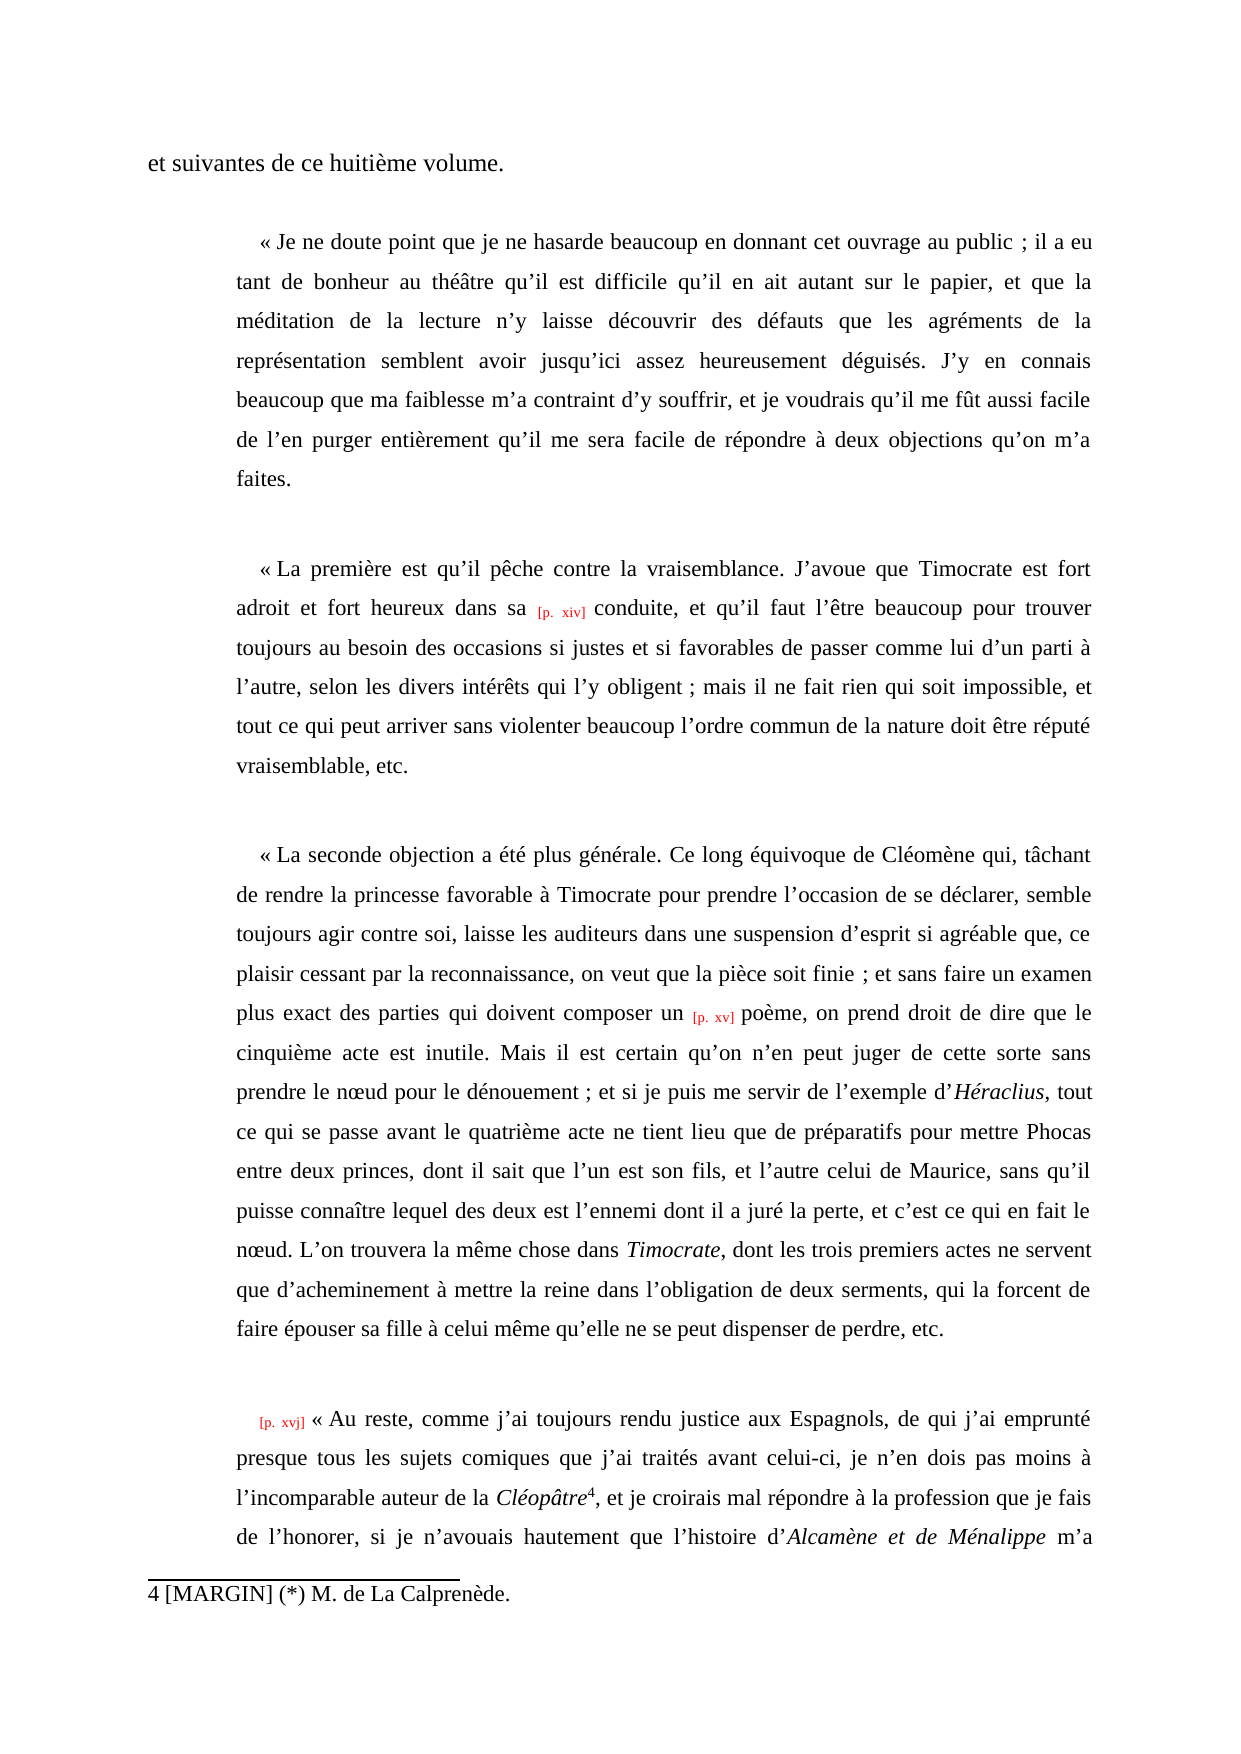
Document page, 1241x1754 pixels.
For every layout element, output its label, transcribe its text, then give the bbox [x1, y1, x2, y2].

text « Je ne doute point que je ne hasarde beaucoup en donnant cet ouvrage au public ; il a eu tant de bonheur au théâtre qu’il est difficile qu’il en ait autant sur le papier, et que la méditation de la lecture n’y laisse découvrir des défauts que les agréments de la représentation semblent avoir jusqu’ici assez heureusement déguisés. J’y en connais beaucoup que ma faiblesse m’a contraint d’y souffrir, et je voudrais qu’il me fût aussi facile de l’en purger entièrement qu’il me sera facile de répondre à deux objections qu’on m’a faites. [236, 228, 1093, 491]
text « La première est qu’il pêche contre la vraisemblance. J’avoue que Timocrate est fort adroit et fort heureux dans sa [p. xiv] conduite, et qu’il faut l’être beaucoup pour trouver toujours au besoin des occasions si justes et si favorables de passer comme lui d’un parti à l’autre, selon les divers intérêts qui l’y obligent ; mais il ne fait rien qui soit impossible, et tout ce qui peut arriver sans violenter beaucoup l’ordre commun de la nature doit être réputé vraisemblable, etc. [236, 554, 1093, 778]
text et suivantes de ce huitième volume. [148, 148, 1093, 176]
text [p. xvj] « Au reste, comme j’ai toujours rendu justice aux Espagnols, de qui j’ai emprunté presque tous les sujets comiques que j’ai traités avant celui-ci, je n’en dois pas moins à l’incomparable auteur de la Cléopâtre, et je croirais mal répondre à la profession que je fais de l’honorer, si je n’avouais hautement que l’histoire d’Alcamène et de Ménalippe m’a [236, 1405, 1093, 1549]
text [MARGIN] (*) M. de La Calprenède. [148, 1580, 1093, 1606]
text « La seconde objection a été plus générale. Ce long équivoque de Cléomène qui, tâchant de rendre la princesse favorable à Timocrate pour prendre l’occasion de se déclarer, semble toujours agir contre soi, laisse les auditeurs dans une suspension d’esprit si agréable que, ce plaisir cessant par la reconnaissance, on veut que la pièce soit finie ; et sans faire un examen plus exact des parties qui doivent composer un [p. xv] poème, on prend droit de dire que le cinquième acte est inutile. Mais il est certain qu’on n’en peut juger de cette sorte sans prendre le nœud pour le dénouement ; et si je puis me servir de l’exemple d’Héraclius, tout ce qui se passe avant le quatrième acte ne tient lieu que de préparatifs pour mettre Phocas entre deux princes, dont il sait que l’un est son fils, et l’autre celui de Maurice, sans qu’il puisse connaître lequel des deux est l’ennemi dont il a juré la perte, et c’est ce qui en fait le nœud. L’on trouvera la même chose dans Timocrate, dont les trois premiers actes ne servent que d’acheminement à mettre la reine dans l’obligation de deux serments, qui la forcent de faire épouser sa fille à celui même qu’elle ne se peut dispenser de perdre, etc. [236, 841, 1093, 1342]
